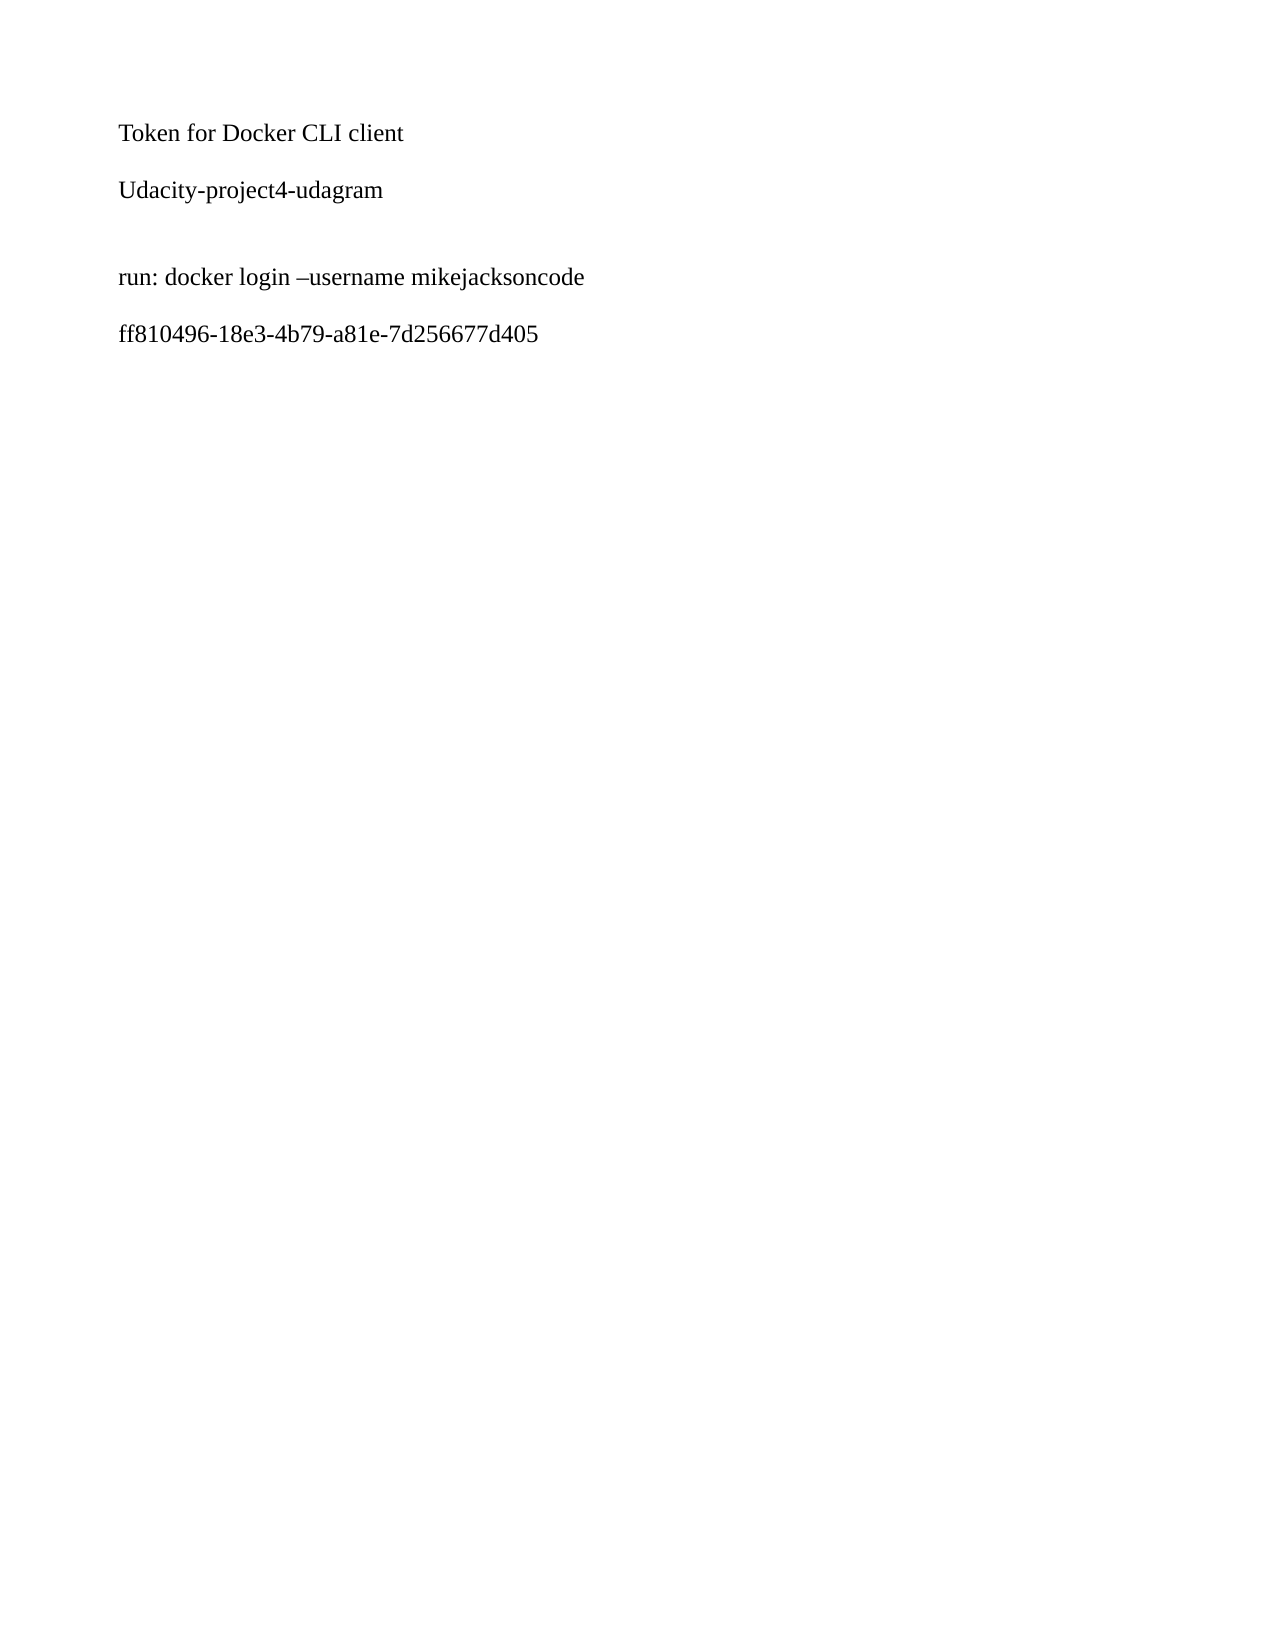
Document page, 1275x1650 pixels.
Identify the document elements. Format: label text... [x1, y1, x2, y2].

text ff810496-18e3-4b79-a81e-7d256677d405 [118, 319, 1157, 348]
text Token for Docker CLI client [118, 118, 1157, 147]
text run: docker login –username mikejacksoncode [118, 262, 1157, 291]
text Udacity-project4-udagram [118, 176, 1157, 204]
